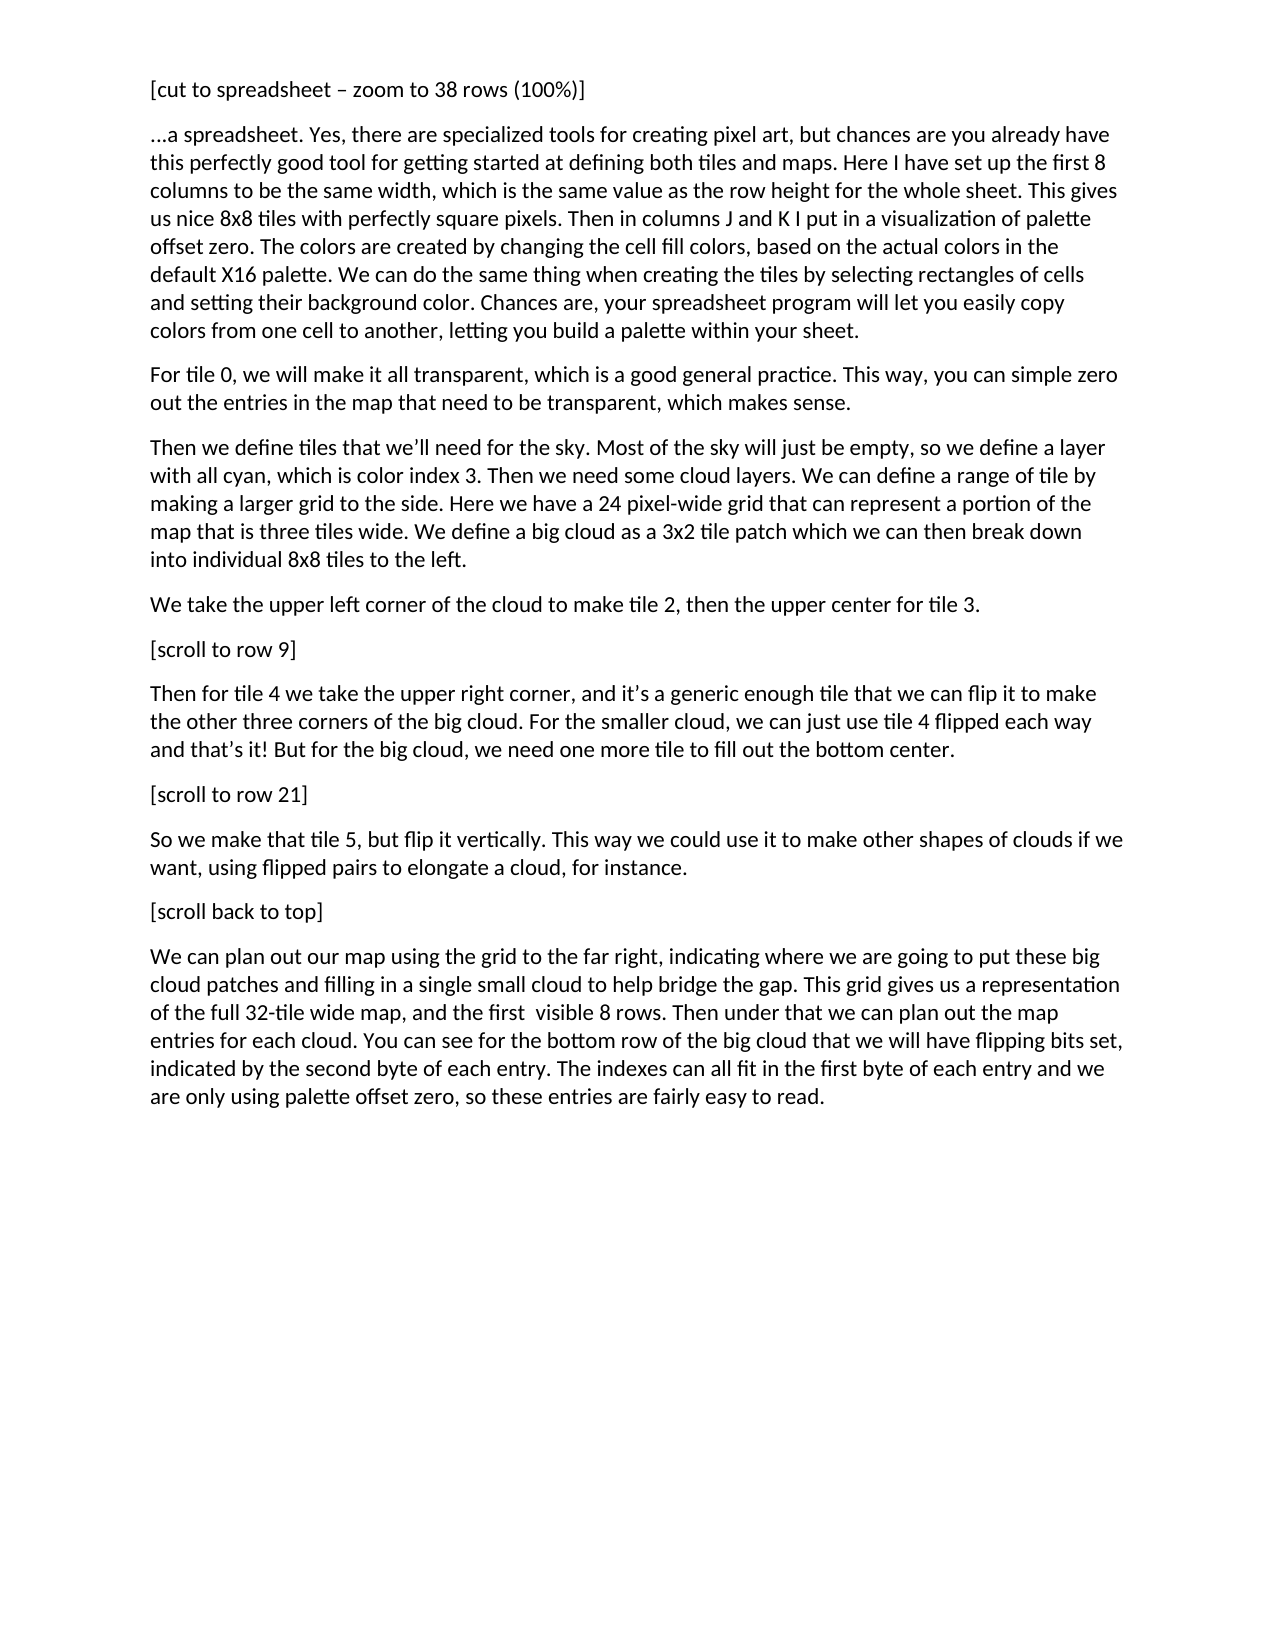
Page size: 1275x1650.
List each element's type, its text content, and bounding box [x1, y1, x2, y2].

text For tile 0, we will make it all transparent, which is a good general practice. This way, you can simple zero out the entries in the map that need to be transparent, which makes sense. [150, 361, 1125, 417]
text So we make that tile 5, but flip it vertically. This way we could use it to make other shapes of clouds if we want, using flipped pairs to elongate a cloud, for instance. [150, 825, 1125, 881]
text [scroll back to top] [150, 897, 1125, 926]
text Then we define tiles that we’ll need for the sky. Most of the sky will just be empty, so we define a layer with all cyan, which is color index 3. Then we need some cloud layers. We can define a range of tile by making a larger grid to the side. Here we have a 24 pixel-wide grid that can represent a portion of the map that is three tiles wide. We define a big cloud as a 3x2 tile patch which we can then break down into individual 8x8 tiles to the left. [150, 433, 1125, 573]
text [scroll to row 21] [150, 780, 1125, 808]
text [scroll to row 9] [150, 635, 1125, 663]
text Then for tile 4 we take the upper right corner, and it’s a generic enough tile that we can flip it to make the other three corners of the big cloud. For the smaller cloud, we can just use tile 4 flipped each way and that’s it! But for the big cloud, we need one more tile to fill out the bottom center. [150, 679, 1125, 763]
text We take the upper left corner of the cloud to make tile 2, then the upper center for tile 3. [150, 590, 1125, 618]
text We can plan out our map using the grid to the far right, indicating where we are going to put these big cloud patches and filling in a single small cloud to help bridge the gap. This grid gives us a representation of the full 32-tile wide map, and the first visible 8 rows. Then under that we can plan out the map entries for each cloud. You can see for the bottom row of the big cloud that we will have flipping bits set, indicated by the second byte of each entry. The indexes can all fit in the first byte of each entry and we are only using palette offset zero, so these entries are fairly easy to read. [150, 942, 1125, 1110]
text ...a spreadsheet. Yes, there are specialized tools for creating pixel art, but chances are you already have this perfectly good tool for getting started at defining both tiles and maps. Here I have set up the first 8 columns to be the same width, which is the same value as the row height for the whole sheet. This gives us nice 8x8 tiles with perfectly square pixels. Then in columns J and K I put in a visualization of palette offset zero. The colors are created by changing the cell fill colors, based on the actual colors in the default X16 palette. We can do the same thing when creating the tiles by selecting rectangles of cells and setting their background color. Chances are, your spreadsheet program will let you easily copy colors from one cell to another, letting you build a palette within your sheet. [150, 120, 1125, 344]
text [cut to spreadsheet – zoom to 38 rows (100%)] [150, 75, 1125, 103]
